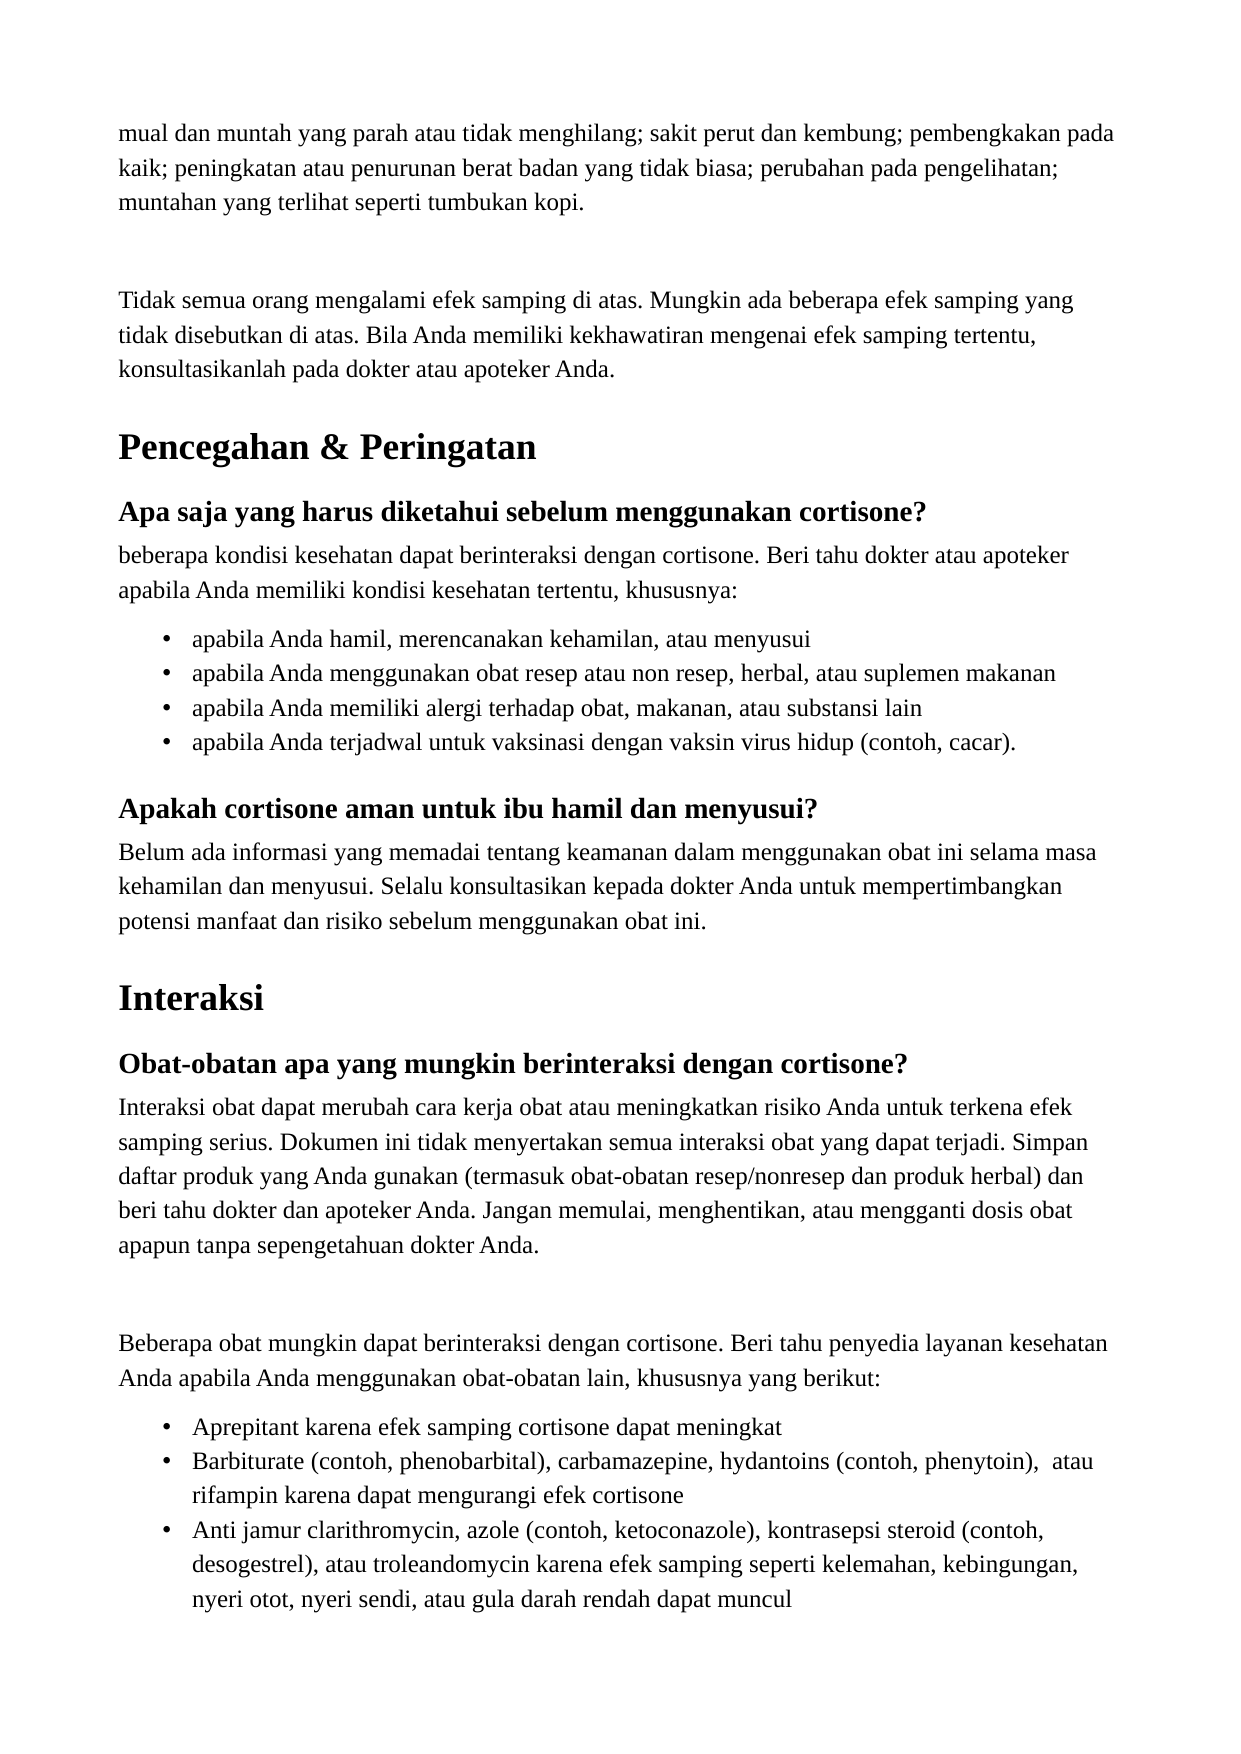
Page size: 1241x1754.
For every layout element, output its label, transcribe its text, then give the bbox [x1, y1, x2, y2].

subtitle Apakah cortisone aman untuk ibu hamil dan menyusui? [118, 791, 1122, 824]
text Tidak semua orang mengalami efek samping di atas. Mungkin ada beberapa efek samping yang tidak disebutkan di atas. Bila Anda memiliki kekhawatiran mengenai efek samping tertentu, konsultasikanlah pada dokter atau apoteker Anda. [118, 285, 1122, 383]
subtitle Apa saja yang harus diketahui sebelum menggunakan cortisone? [118, 494, 1122, 528]
list Anti jamur clarithromycin, azole (contoh, ketoconazole), kontrasepsi steroid (contoh, desogestrel), atau troleandomycin karena efek samping seperti kelemahan, kebingungan, nyeri otot, nyeri sendi, atau gula darah rendah dapat muncul [162, 1515, 1122, 1613]
text Belum ada informasi yang memadai tentang keamanan dalam menggunakan obat ini selama masa kehamilan dan menyusui. Selalu konsultasikan kepada dokter Anda untuk mempertimbangkan potensi manfaat dan risiko sebelum menggunakan obat ini. [118, 837, 1122, 935]
list Barbiturate (contoh, phenobarbital), carbamazepine, hydantoins (contoh, phenytoin), atau rifampin karena dapat mengurangi efek cortisone [162, 1446, 1122, 1509]
list apabila Anda hamil, merencanakan kehamilan, atau menyusui [162, 624, 1122, 653]
list Aprepitant karena efek samping cortisone dapat meningkat [162, 1412, 1122, 1440]
subtitle Interaksi [118, 976, 1122, 1019]
list apabila Anda memiliki alergi terhadap obat, makanan, atau substansi lain [162, 693, 1122, 722]
subtitle Obat-obatan apa yang mungkin berinteraksi dengan cortisone? [118, 1046, 1122, 1079]
list apabila Anda terjadwal untuk vaksinasi dengan vaksin virus hidup (contoh, cacar). [162, 727, 1122, 756]
text mual dan muntah yang parah atau tidak menghilang; sakit perut dan kembung; pembengkakan pada kaik; peningkatan atau penurunan berat badan yang tidak biasa; perubahan pada pengelihatan; muntahan yang terlihat seperti tumbukan kopi. [118, 118, 1122, 216]
text beberapa kondisi kesehatan dapat berinteraksi dengan cortisone. Beri tahu dokter atau apoteker apabila Anda memiliki kondisi kesehatan tertentu, khususnya: [118, 540, 1122, 603]
text Interaksi obat dapat merubah cara kerja obat atau meningkatkan risiko Anda untuk terkena efek samping serius. Dokumen ini tidak menyertakan semua interaksi obat yang dapat terjadi. Simpan daftar produk yang Anda gunakan (termasuk obat-obatan resep/nonresep dan produk herbal) dan beri tahu dokter dan apoteker Anda. Jangan memulai, menghentikan, atau mengganti dosis obat apapun tanpa sepengetahuan dokter Anda. [118, 1092, 1122, 1259]
text Beberapa obat mungkin dapat berinteraksi dengan cortisone. Beri tahu penyedia layanan kesehatan Anda apabila Anda menggunakan obat-obatan lain, khususnya yang berikut: [118, 1328, 1122, 1391]
list apabila Anda menggunakan obat resep atau non resep, herbal, atau suplemen makanan [162, 658, 1122, 687]
subtitle Pencegahan & Peringatan [118, 424, 1122, 467]
